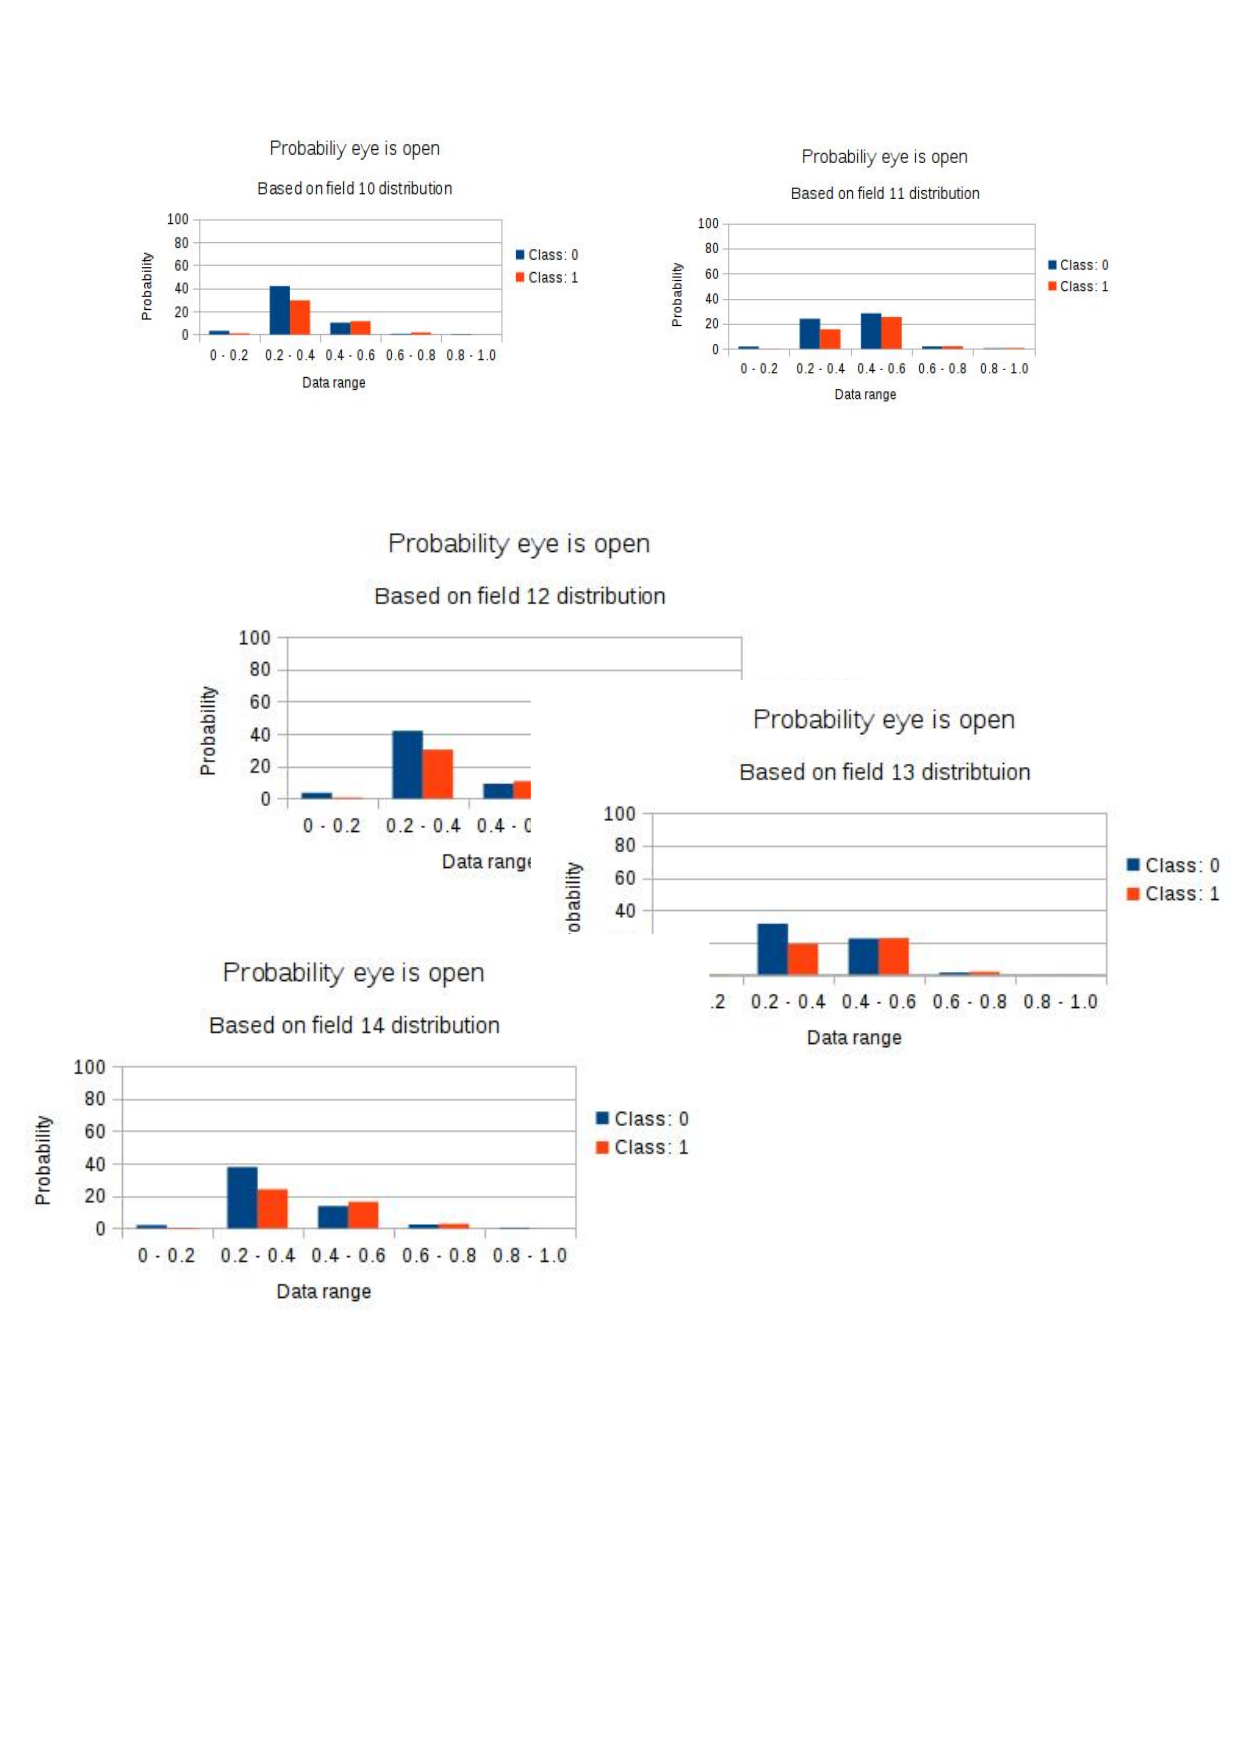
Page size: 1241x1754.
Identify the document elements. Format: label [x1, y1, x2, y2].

picture [0, 504, 1241, 1333]
picture [118, 118, 591, 414]
picture [649, 128, 1122, 424]
